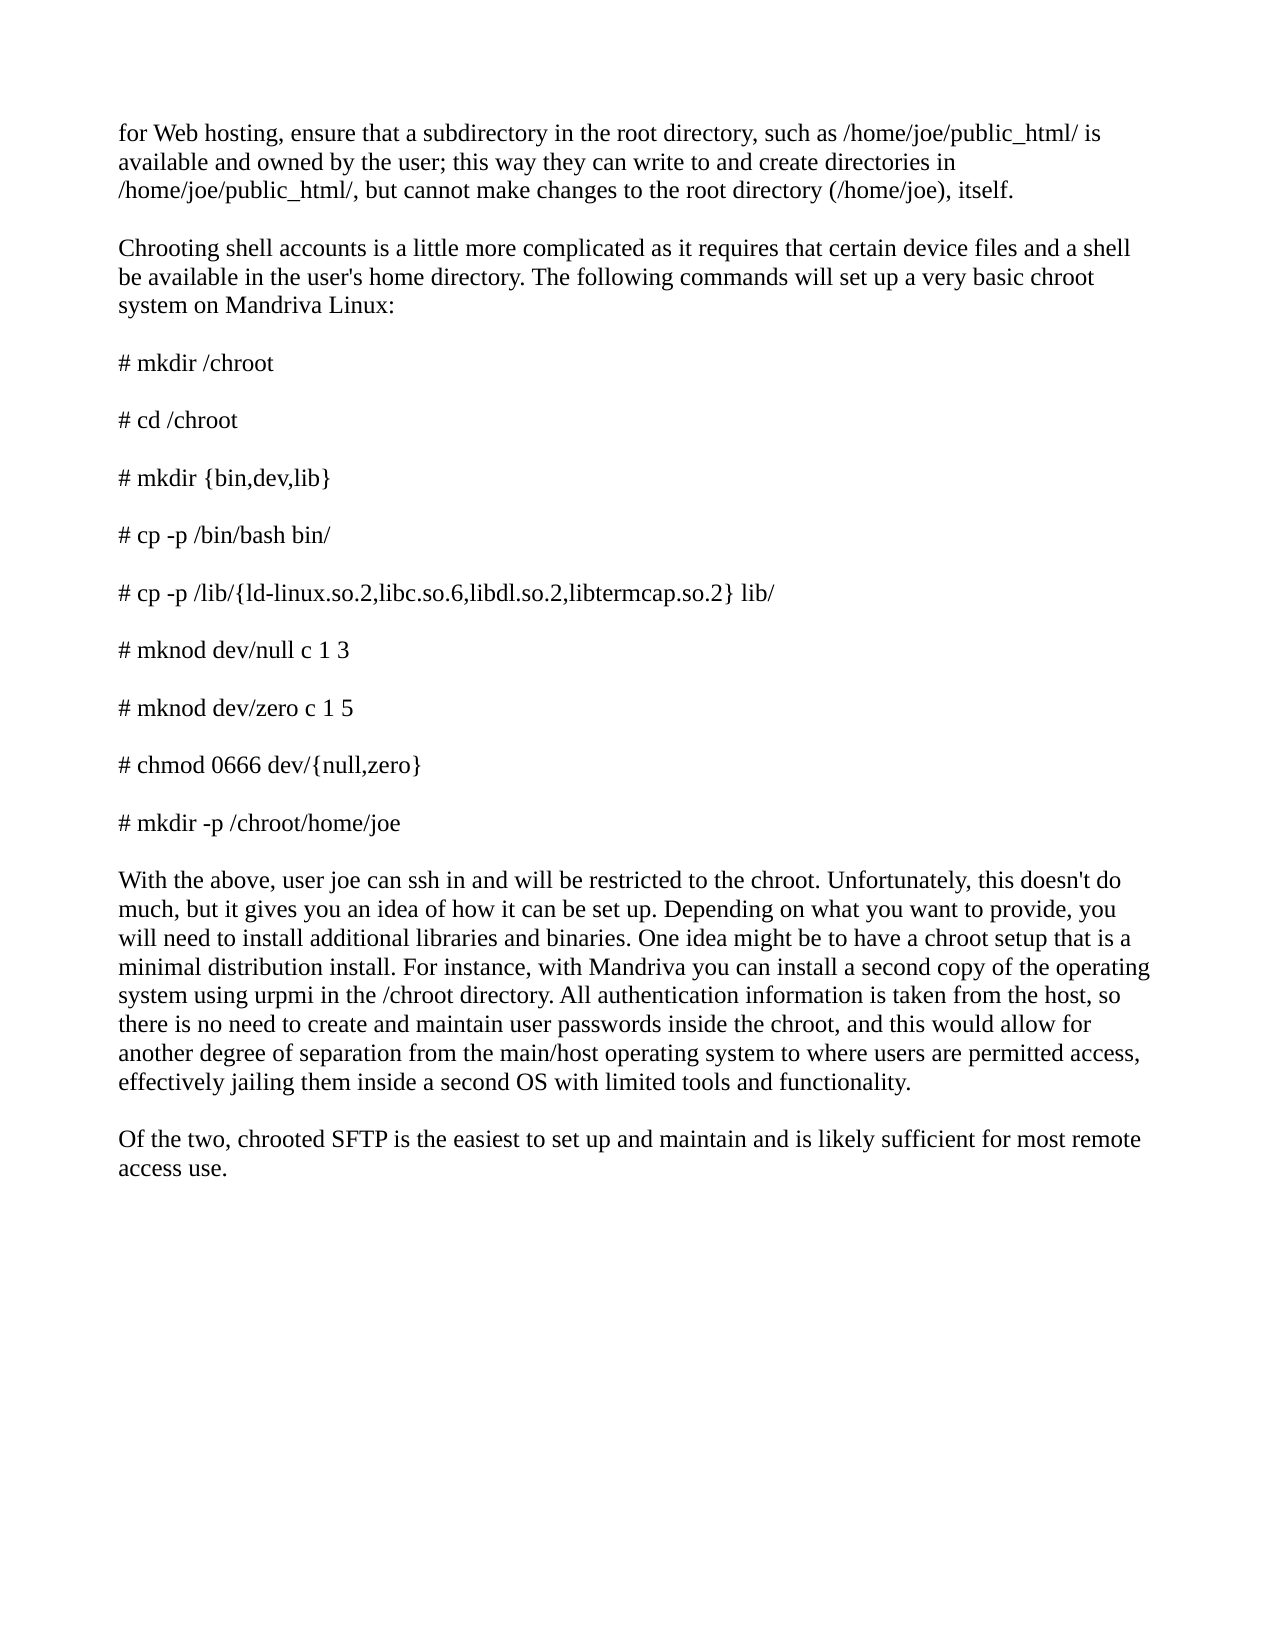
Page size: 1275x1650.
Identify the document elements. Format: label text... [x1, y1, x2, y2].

text # cp -p /bin/bash bin/ [118, 521, 1157, 549]
text # mkdir -p /chroot/home/joe [118, 808, 1157, 837]
text Of the two, chrooted SFTP is the easiest to set up and maintain and is likely sufficient for most remote access use. [118, 1124, 1157, 1182]
text for Web hosting, ensure that a subdirectory in the root directory, such as /home/joe/public_html/ is available and owned by the user; this way they can write to and create directories in /home/joe/public_html/, but cannot make changes to the root directory (/home/joe), itself. [118, 118, 1157, 204]
text # chmod 0666 dev/{null,zero} [118, 751, 1157, 779]
text # mkdir /chroot [118, 348, 1157, 377]
text Chrooting shell accounts is a little more complicated as it requires that certain device files and a shell be available in the user's home directory. The following commands will set up a very basic chroot system on Mandriva Linux: [118, 233, 1157, 319]
text # cd /chroot [118, 406, 1157, 434]
text # mkdir {bin,dev,lib} [118, 463, 1157, 492]
text # mknod dev/zero c 1 5 [118, 693, 1157, 722]
text With the above, user joe can ssh in and will be restricted to the chroot. Unfortunately, this doesn't do much, but it gives you an idea of how it can be set up. Depending on what you want to provide, you will need to install additional libraries and binaries. One idea might be to have a chroot setup that is a minimal distribution install. For instance, with Mandriva you can install a second copy of the operating system using urpmi in the /chroot directory. All authentication information is taken from the host, so there is no need to create and maintain user passwords inside the chroot, and this would allow for another degree of separation from the main/host operating system to where users are permitted access, effectively jailing them inside a second OS with limited tools and functionality. [118, 866, 1157, 1096]
text # mknod dev/null c 1 3 [118, 636, 1157, 664]
text # cp -p /lib/{ld-linux.so.2,libc.so.6,libdl.so.2,libtermcap.so.2} lib/ [118, 578, 1157, 607]
